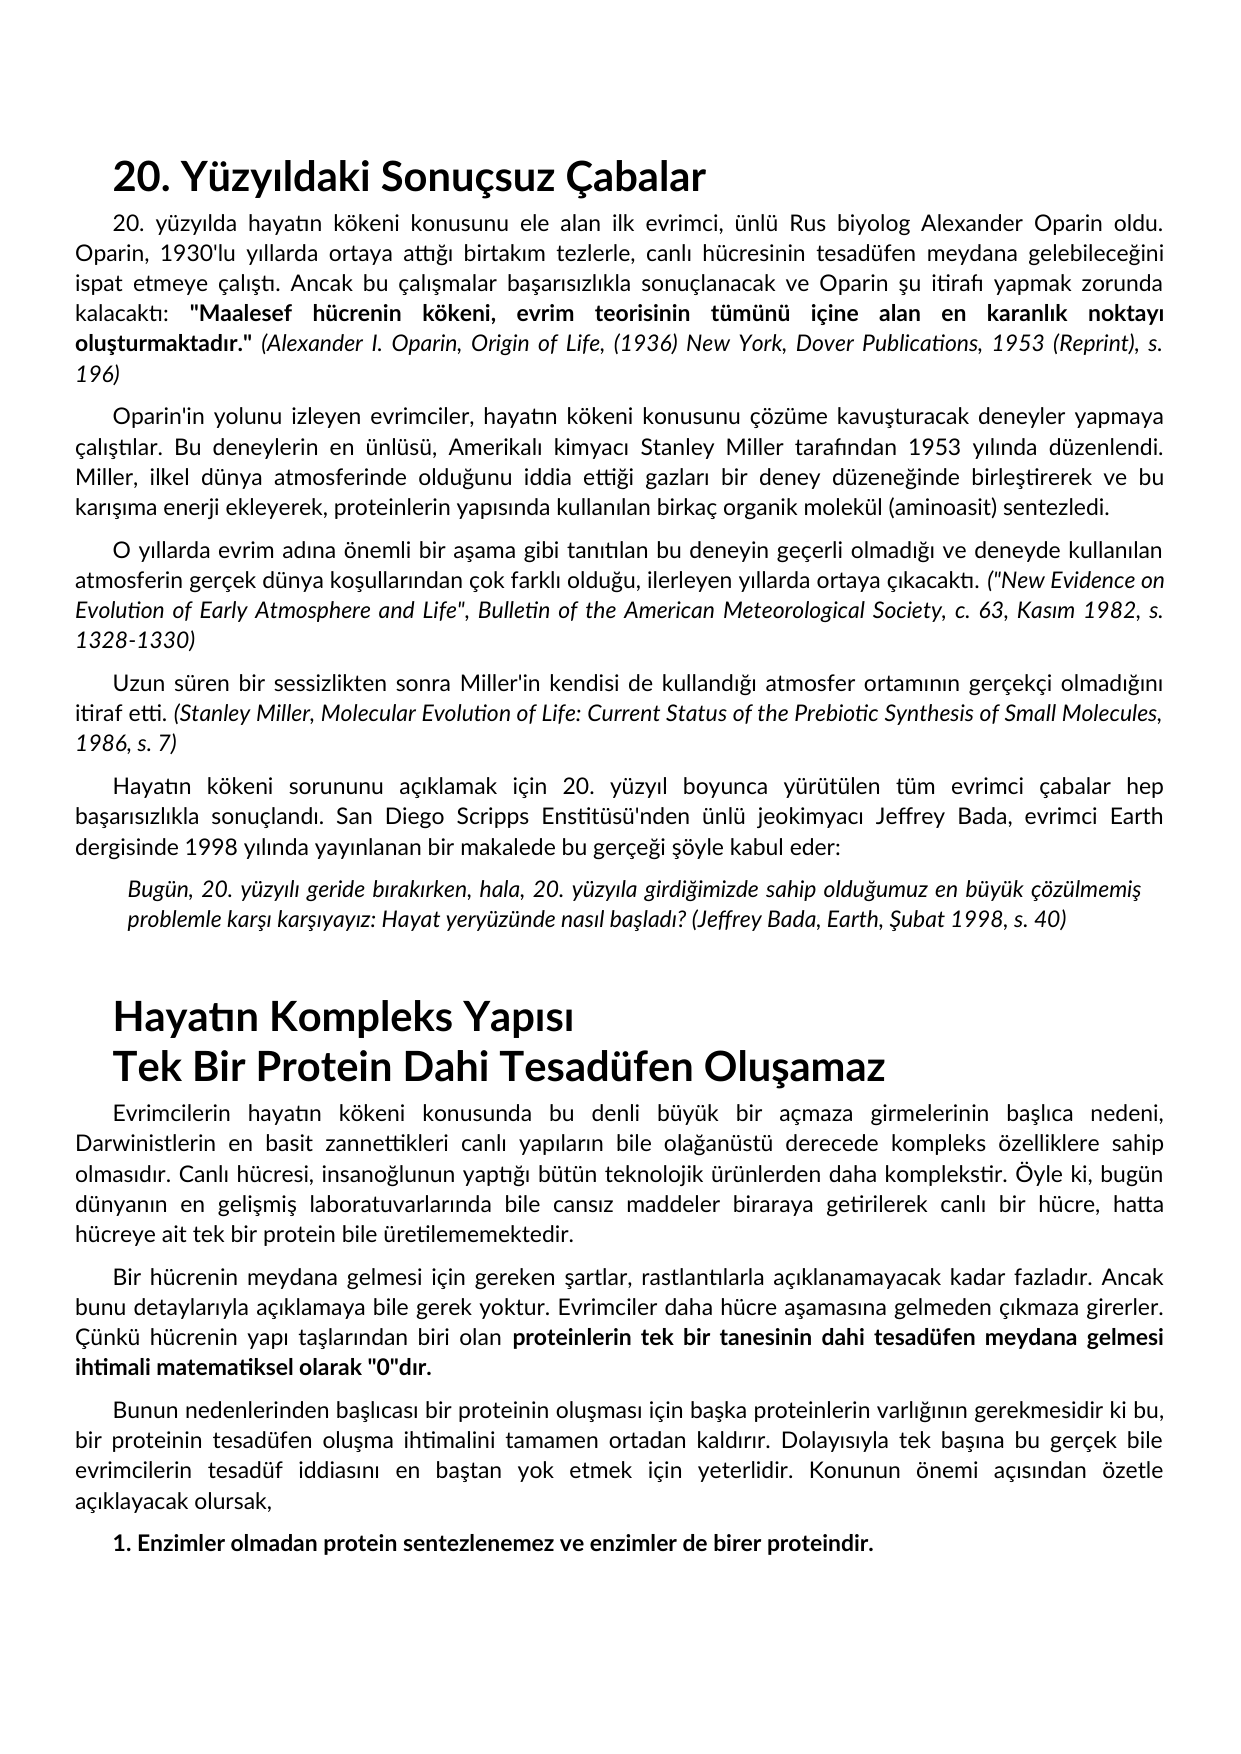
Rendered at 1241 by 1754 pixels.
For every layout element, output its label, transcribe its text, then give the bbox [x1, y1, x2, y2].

text 20. yüzyılda hayatın kökeni konusunu ele alan ilk evrimci, ünlü Rus biyolog Alexander Oparin oldu. Oparin, 1930'lu yıllarda ortaya attığı birtakım tezlerle, canlı hücresinin tesadüfen meydana gelebileceğini ispat etmeye çalıştı. Ancak bu çalışmalar başarısızlıkla sonuçlanacak ve Oparin şu itirafı yapmak zorunda kalacaktı: "Maalesef hücrenin kökeni, evrim teorisinin tümünü içine alan en karanlık noktayı oluşturmaktadır." (Alexander I. Oparin, Origin of Life, (1936) New York, Dover Publications, 1953 (Reprint), s. 196) [75, 208, 1165, 387]
text Oparin'in yolunu izleyen evrimciler, hayatın kökeni konusunu çözüme kavuşturacak deneyler yapmaya çalıştılar. Bu deneylerin en ünlüsü, Amerikalı kimyacı Stanley Miller tarafından 1953 yılında düzenlendi. Miller, ilkel dünya atmosferinde olduğunu iddia ettiği gazları bir deney düzeneğinde birleştirerek ve bu karışıma enerji ekleyerek, proteinlerin yapısında kullanılan birkaç organik molekül (aminoasit) sentezledi. [75, 402, 1165, 520]
text Bir hücrenin meydana gelmesi için gereken şartlar, rastlantılarla açıklanamayacak kadar fazladır. Ancak bunu detaylarıyla açıklamaya bile gerek yoktur. Evrimciler daha hücre aşamasına gelmeden çıkmaza girerler. Çünkü hücrenin yapı taşlarından biri olan proteinlerin tek bir tanesinin dahi tesadüfen meydana gelmesi ihtimali matematiksel olarak "0"dır. [75, 1262, 1165, 1381]
text Bunun nedenlerinden başlıcası bir proteinin oluşması için başka proteinlerin varlığının gerekmesidir ki bu, bir proteinin tesadüfen oluşma ihtimalini tamamen ortadan kaldırır. Dolayısıyla tek başına bu gerçek bile evrimcilerin tesadüf iddiasını en baştan yok etmek için yeterlidir. Konunun önemi açısından özetle açıklayacak olursak, [75, 1396, 1165, 1514]
text Bugün, 20. yüzyılı geride bırakırken, hala, 20. yüzyıla girdiğimizde sahip olduğumuz en büyük çözülmemiş problemle karşı karşıyayız: Hayat yeryüzünde nasıl başladı? (Jeffrey Bada, Earth, Şubat 1998, s. 40) [127, 875, 1143, 933]
text Evrimcilerin hayatın kökeni konusunda bu denli büyük bir açmaza girmelerinin başlıca nedeni, Darwinistlerin en basit zannettikleri canlı yapıların bile olağanüstü derecede kompleks özelliklere sahip olmasıdır. Canlı hücresi, insanoğlunun yaptığı bütün teknolojik ürünlerden daha komplekstir. Öyle ki, bugün dünyanın en gelişmiş laboratuvarlarında bile cansız maddeler biraraya getirilerek canlı bir hücre, hatta hücreye ait tek bir protein bile üretilememektedir. [75, 1099, 1165, 1247]
text O yıllarda evrim adına önemli bir aşama gibi tanıtılan bu deneyin geçerli olmadığı ve deneyde kullanılan atmosferin gerçek dünya koşullarından çok farklı olduğu, ilerleyen yıllarda ortaya çıkacaktı. ("New Evidence on Evolution of Early Atmosphere and Life", Bulletin of the American Meteorological Society, c. 63, Kasım 1982, s. 1328-1330) [75, 535, 1165, 653]
subtitle 20. Yüzyıldaki Sonuçsuz Çabalar [112, 150, 1165, 200]
text Hayatın kökeni sorununu açıklamak için 20. yüzyıl boyunca yürütülen tüm evrimci çabalar hep başarısızlıkla sonuçlandı. San Diego Scripps Enstitüsü'nden ünlü jeokimyacı Jeffrey Bada, evrimci Earth dergisinde 1998 yılında yayınlanan bir makalede bu gerçeği şöyle kabul eder: [75, 772, 1165, 860]
subtitle Hayatın Kompleks Yapısı Tek Bir Protein Dahi Tesadüfen Oluşamaz [112, 991, 1165, 1091]
text Uzun süren bir sessizlikten sonra Miller'in kendisi de kullandığı atmosfer ortamının gerçekçi olmadığını itiraf etti. (Stanley Miller, Molecular Evolution of Life: Current Status of the Prebiotic Synthesis of Small Molecules, 1986, s. 7) [75, 669, 1165, 757]
text 1. Enzimler olmadan protein sentezlenemez ve enzimler de birer proteindir. [75, 1529, 1165, 1557]
